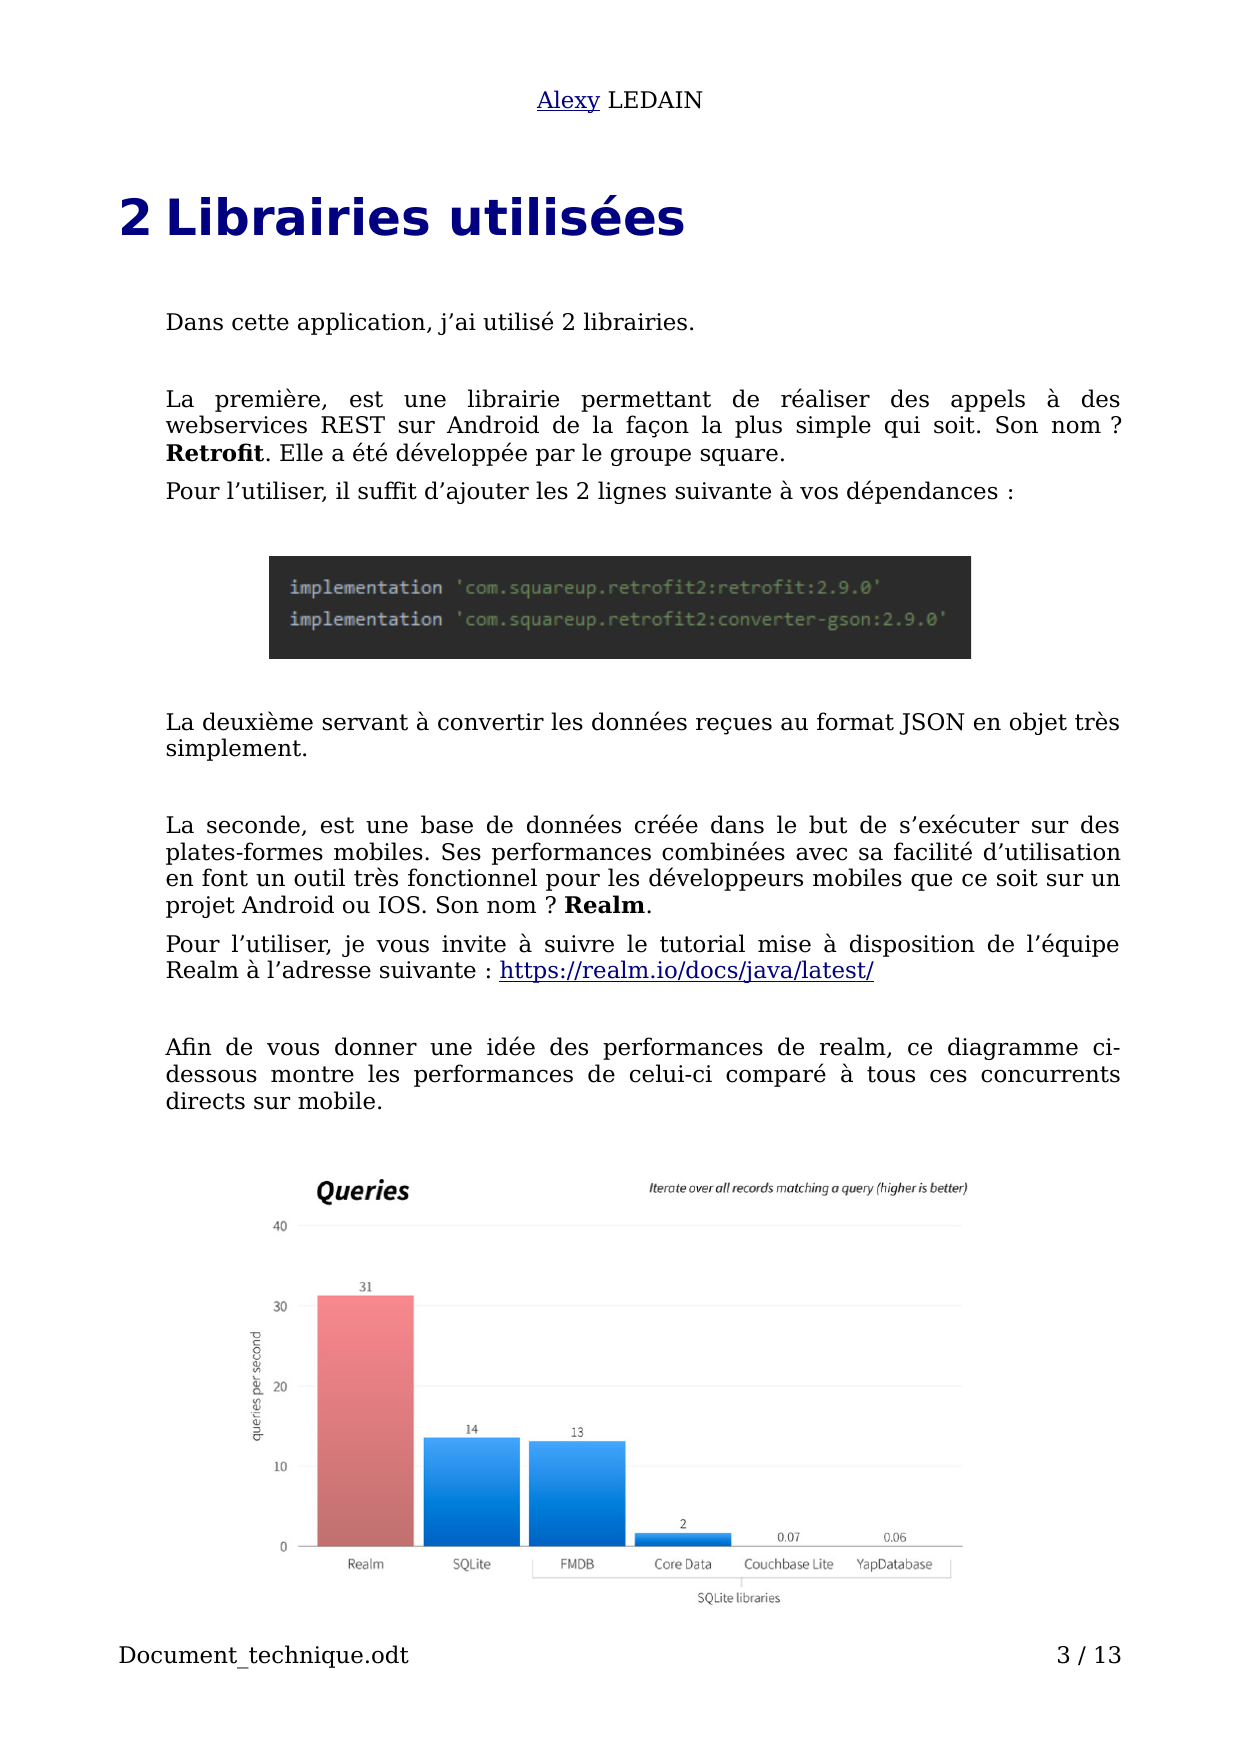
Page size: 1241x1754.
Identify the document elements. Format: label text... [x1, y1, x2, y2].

subtitle Librairies utilisées [118, 189, 1122, 247]
text Pour l’utiliser, il suffit d’ajouter les 2 lignes suivante à vos dépendances : [165, 478, 1122, 505]
text La deuxième servant à convertir les données reçues au format JSON en objet très simplement. [165, 709, 1122, 762]
text Pour l’utiliser, je vous invite à suivre le tutorial mise à disposition de l’équipe Realm à l’adresse suivante : https://realm.io/docs/java/latest/ [165, 931, 1122, 984]
text Afin de vous donner une idée des performances de realm, ce diagramme ci-dessous montre les performances de celui-ci comparé à tous ces concurrents directs sur mobile. [165, 1034, 1122, 1114]
text La seconde, est une base de données créée dans le but de s’exécuter sur des plates-formes mobiles. Ses performances combinées avec sa facilité d’utilisation en font un outil très fonctionnel pour les développeurs mobiles que ce soit sur un projet Android ou IOS. Son nom ? Realm. [165, 812, 1122, 919]
text La première, est une librairie permettant de réaliser des appels à des webservices REST sur Android de la façon la plus simple qui soit. Son nom ? Retrofit. Elle a été développée par le groupe square. [165, 386, 1122, 466]
text Dans cette application, j’ai utilisé 2 librairies. [165, 309, 1122, 336]
